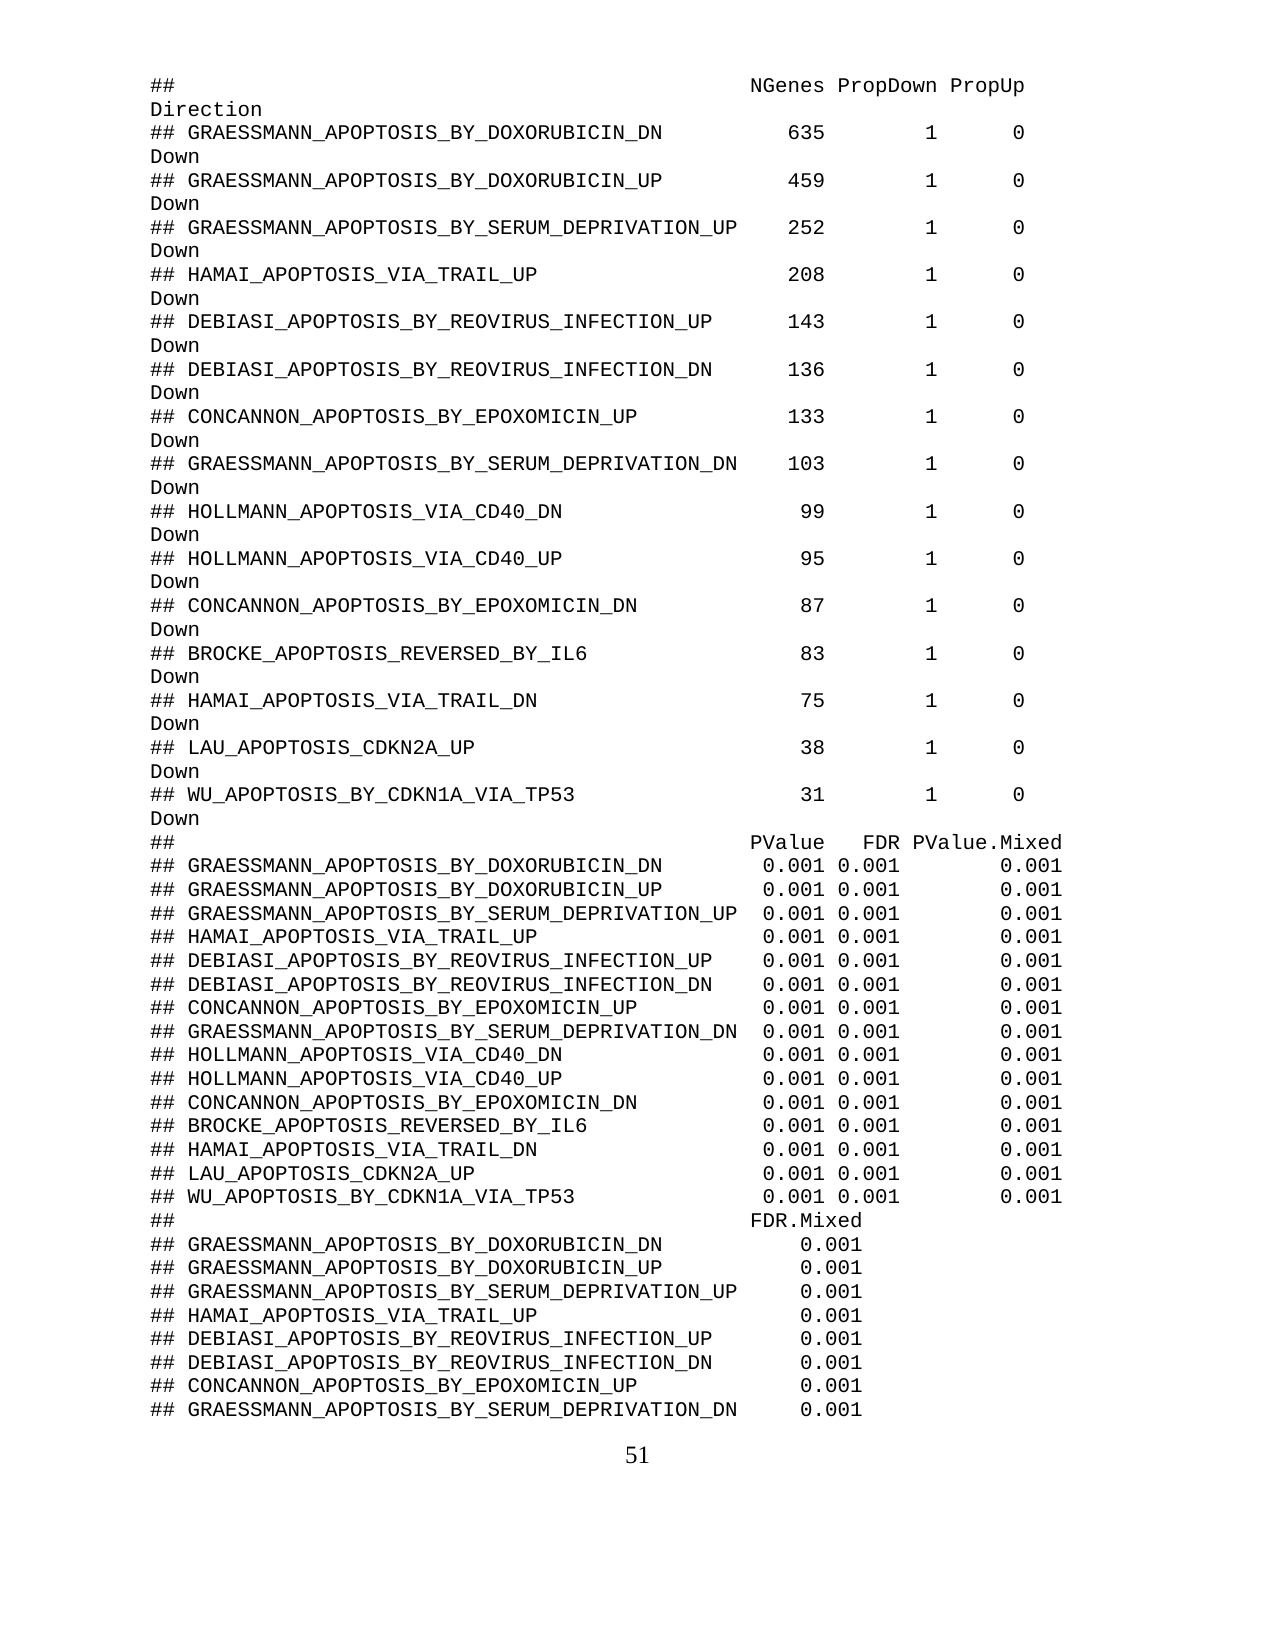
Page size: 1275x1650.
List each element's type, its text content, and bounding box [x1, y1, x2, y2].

text ## GRAESSMANN_APOPTOSIS_BY_SERUM_DEPRIVATION_DN 0.001 [150, 1399, 1125, 1423]
text ## HAMAI_APOPTOSIS_VIA_TRAIL_UP 0.001 [150, 1304, 1125, 1328]
text ## CONCANNON_APOPTOSIS_BY_EPOXOMICIN_DN 87 1 0 Down [150, 595, 1125, 642]
text ## WU_APOPTOSIS_BY_CDKN1A_VIA_TP53 31 1 0 Down [150, 784, 1125, 832]
text ## HAMAI_APOPTOSIS_VIA_TRAIL_UP 208 1 0 Down [150, 264, 1125, 311]
text ## NGenes PropDown PropUp Direction [150, 75, 1125, 122]
text ## GRAESSMANN_APOPTOSIS_BY_SERUM_DEPRIVATION_DN 103 1 0 Down [150, 453, 1125, 501]
text ## GRAESSMANN_APOPTOSIS_BY_DOXORUBICIN_DN 0.001 0.001 0.001 [150, 855, 1125, 879]
text ## CONCANNON_APOPTOSIS_BY_EPOXOMICIN_DN 0.001 0.001 0.001 [150, 1092, 1125, 1115]
text ## BROCKE_APOPTOSIS_REVERSED_BY_IL6 83 1 0 Down [150, 642, 1125, 690]
text ## GRAESSMANN_APOPTOSIS_BY_DOXORUBICIN_DN 635 1 0 Down [150, 122, 1125, 169]
text ## GRAESSMANN_APOPTOSIS_BY_SERUM_DEPRIVATION_DN 0.001 0.001 0.001 [150, 1021, 1125, 1044]
text ## HOLLMANN_APOPTOSIS_VIA_CD40_UP 0.001 0.001 0.001 [150, 1068, 1125, 1092]
text ## CONCANNON_APOPTOSIS_BY_EPOXOMICIN_UP 0.001 0.001 0.001 [150, 997, 1125, 1021]
text ## PValue FDR PValue.Mixed [150, 832, 1125, 855]
text ## DEBIASI_APOPTOSIS_BY_REOVIRUS_INFECTION_UP 0.001 [150, 1328, 1125, 1352]
text ## DEBIASI_APOPTOSIS_BY_REOVIRUS_INFECTION_UP 0.001 0.001 0.001 [150, 950, 1125, 973]
text ## GRAESSMANN_APOPTOSIS_BY_SERUM_DEPRIVATION_UP 0.001 [150, 1281, 1125, 1304]
text ## LAU_APOPTOSIS_CDKN2A_UP 38 1 0 Down [150, 737, 1125, 784]
text ## FDR.Mixed [150, 1210, 1125, 1234]
text ## GRAESSMANN_APOPTOSIS_BY_SERUM_DEPRIVATION_UP 252 1 0 Down [150, 217, 1125, 264]
text ## LAU_APOPTOSIS_CDKN2A_UP 0.001 0.001 0.001 [150, 1163, 1125, 1186]
text ## GRAESSMANN_APOPTOSIS_BY_DOXORUBICIN_UP 0.001 0.001 0.001 [150, 879, 1125, 903]
text ## CONCANNON_APOPTOSIS_BY_EPOXOMICIN_UP 0.001 [150, 1376, 1125, 1399]
text ## HOLLMANN_APOPTOSIS_VIA_CD40_DN 0.001 0.001 0.001 [150, 1044, 1125, 1068]
text ## HOLLMANN_APOPTOSIS_VIA_CD40_DN 99 1 0 Down [150, 501, 1125, 548]
text ## BROCKE_APOPTOSIS_REVERSED_BY_IL6 0.001 0.001 0.001 [150, 1115, 1125, 1139]
text ## DEBIASI_APOPTOSIS_BY_REOVIRUS_INFECTION_DN 0.001 0.001 0.001 [150, 973, 1125, 997]
text ## HAMAI_APOPTOSIS_VIA_TRAIL_DN 0.001 0.001 0.001 [150, 1139, 1125, 1163]
text ## HAMAI_APOPTOSIS_VIA_TRAIL_DN 75 1 0 Down [150, 690, 1125, 737]
text ## GRAESSMANN_APOPTOSIS_BY_SERUM_DEPRIVATION_UP 0.001 0.001 0.001 [150, 903, 1125, 926]
text ## GRAESSMANN_APOPTOSIS_BY_DOXORUBICIN_UP 0.001 [150, 1257, 1125, 1281]
text ## GRAESSMANN_APOPTOSIS_BY_DOXORUBICIN_UP 459 1 0 Down [150, 169, 1125, 217]
text ## DEBIASI_APOPTOSIS_BY_REOVIRUS_INFECTION_DN 136 1 0 Down [150, 359, 1125, 406]
text ## DEBIASI_APOPTOSIS_BY_REOVIRUS_INFECTION_DN 0.001 [150, 1352, 1125, 1376]
text ## CONCANNON_APOPTOSIS_BY_EPOXOMICIN_UP 133 1 0 Down [150, 406, 1125, 453]
text ## HAMAI_APOPTOSIS_VIA_TRAIL_UP 0.001 0.001 0.001 [150, 926, 1125, 950]
text ## HOLLMANN_APOPTOSIS_VIA_CD40_UP 95 1 0 Down [150, 548, 1125, 595]
text ## DEBIASI_APOPTOSIS_BY_REOVIRUS_INFECTION_UP 143 1 0 Down [150, 311, 1125, 359]
text ## WU_APOPTOSIS_BY_CDKN1A_VIA_TP53 0.001 0.001 0.001 [150, 1186, 1125, 1210]
text ## GRAESSMANN_APOPTOSIS_BY_DOXORUBICIN_DN 0.001 [150, 1234, 1125, 1257]
